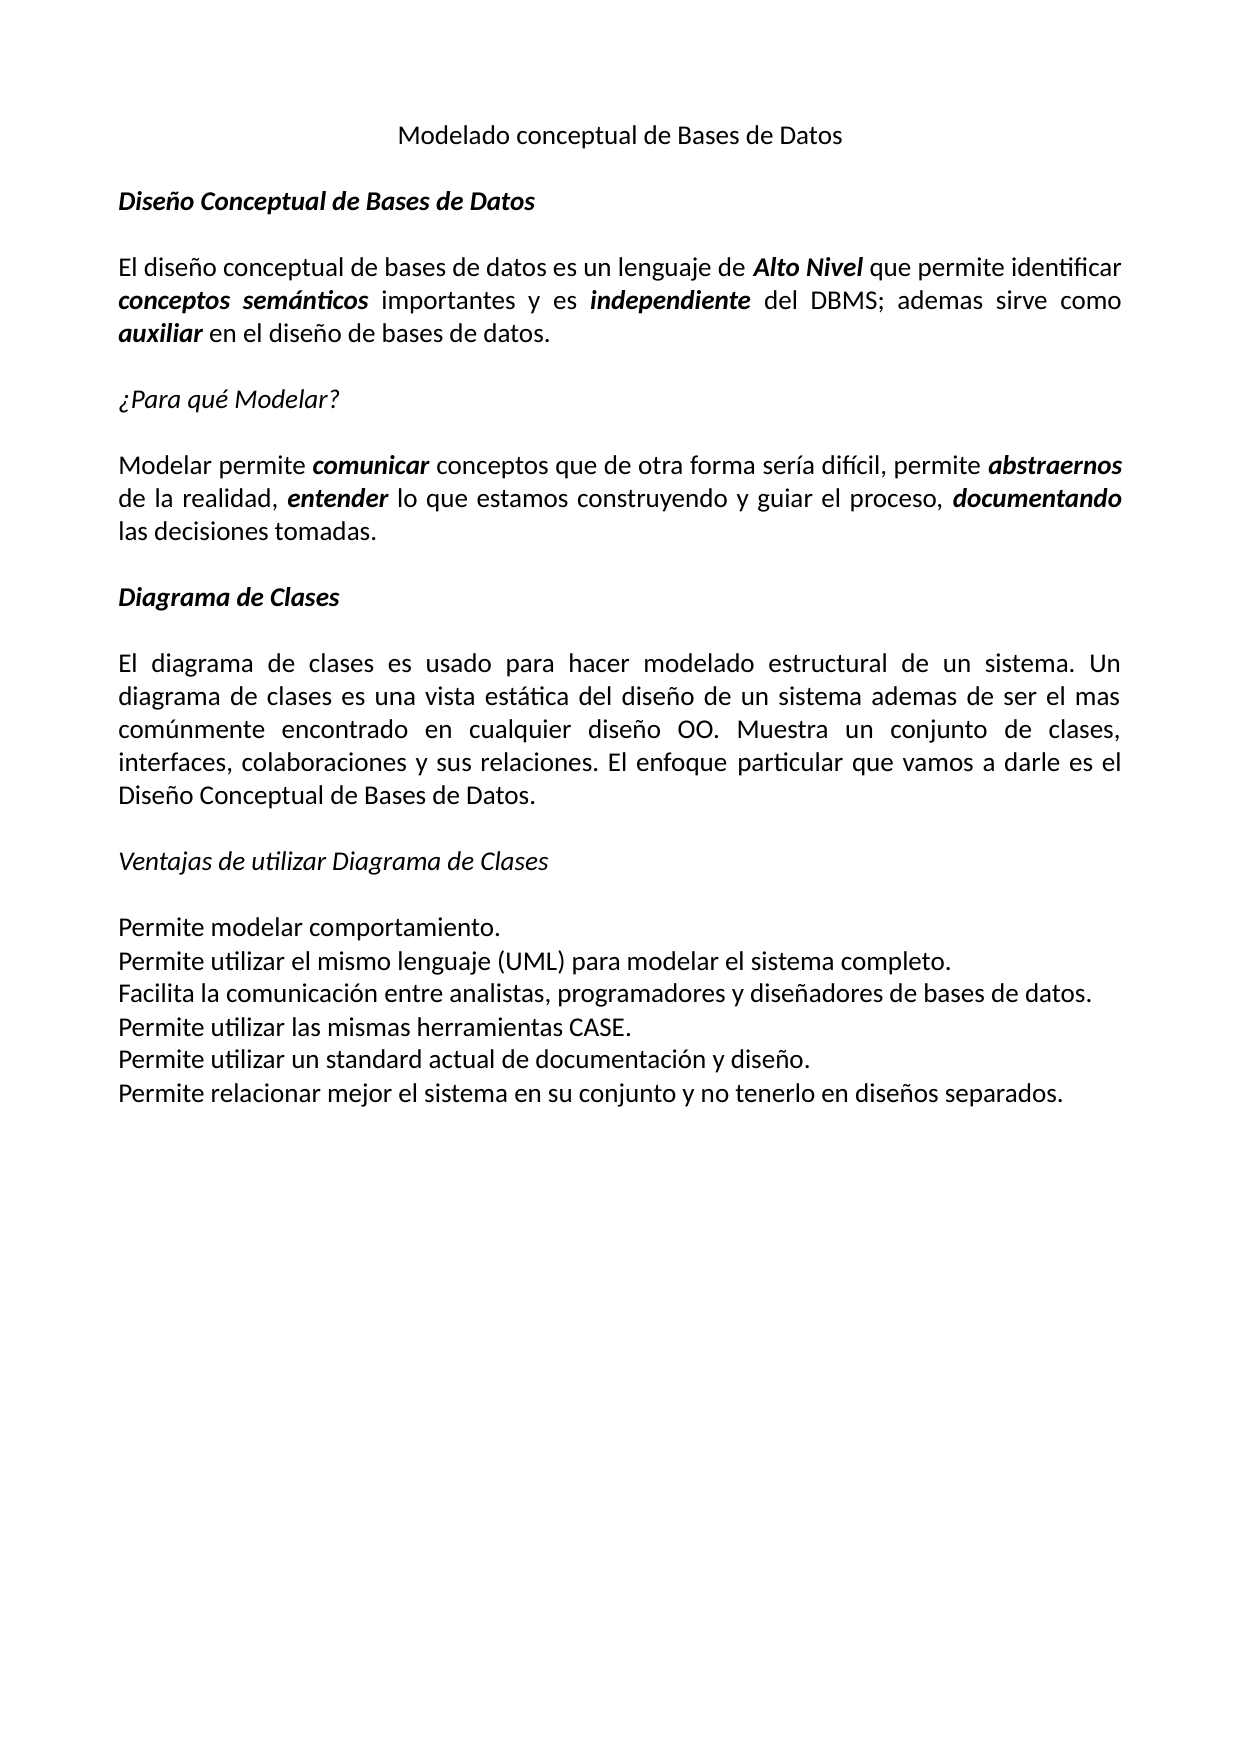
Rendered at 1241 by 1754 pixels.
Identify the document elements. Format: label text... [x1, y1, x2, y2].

text Modelado conceptual de Bases de Datos [118, 118, 1122, 151]
text Permite utilizar un standard actual de documentación y diseño. [118, 1043, 1122, 1076]
text Modelar permite comunicar conceptos que de otra forma sería difícil, permite abstraernos de la realidad, entender lo que estamos construyendo y guiar el proceso, documentando las decisiones tomadas. [118, 448, 1122, 547]
text Diagrama de Clases [118, 580, 1122, 613]
text Ventajas de utilizar Diagrama de Clases [118, 844, 1122, 878]
text Permite utilizar el mismo lenguaje (UML) para modelar el sistema completo. [118, 944, 1122, 977]
text ¿Para qué Modelar? [118, 382, 1122, 415]
text El diseño conceptual de bases de datos es un lenguaje de Alto Nivel que permite identificar conceptos semánticos importantes y es independiente del DBMS; ademas sirve como auxiliar en el diseño de bases de datos. [118, 250, 1122, 349]
text Permite utilizar las mismas herramientas CASE. [118, 1010, 1122, 1043]
text Permite modelar comportamiento. [118, 911, 1122, 944]
text Permite relacionar mejor el sistema en su conjunto y no tenerlo en diseños separados. [118, 1076, 1122, 1109]
text Facilita la comunicación entre analistas, programadores y diseñadores de bases de datos. [118, 977, 1122, 1010]
text Diseño Conceptual de Bases de Datos [118, 184, 1122, 217]
text El diagrama de clases es usado para hacer modelado estructural de un sistema. Un diagrama de clases es una vista estática del diseño de un sistema ademas de ser el mas comúnmente encontrado en cualquier diseño OO. Muestra un conjunto de clases, interfaces, colaboraciones y sus relaciones. El enfoque particular que vamos a darle es el Diseño Conceptual de Bases de Datos. [118, 646, 1122, 812]
